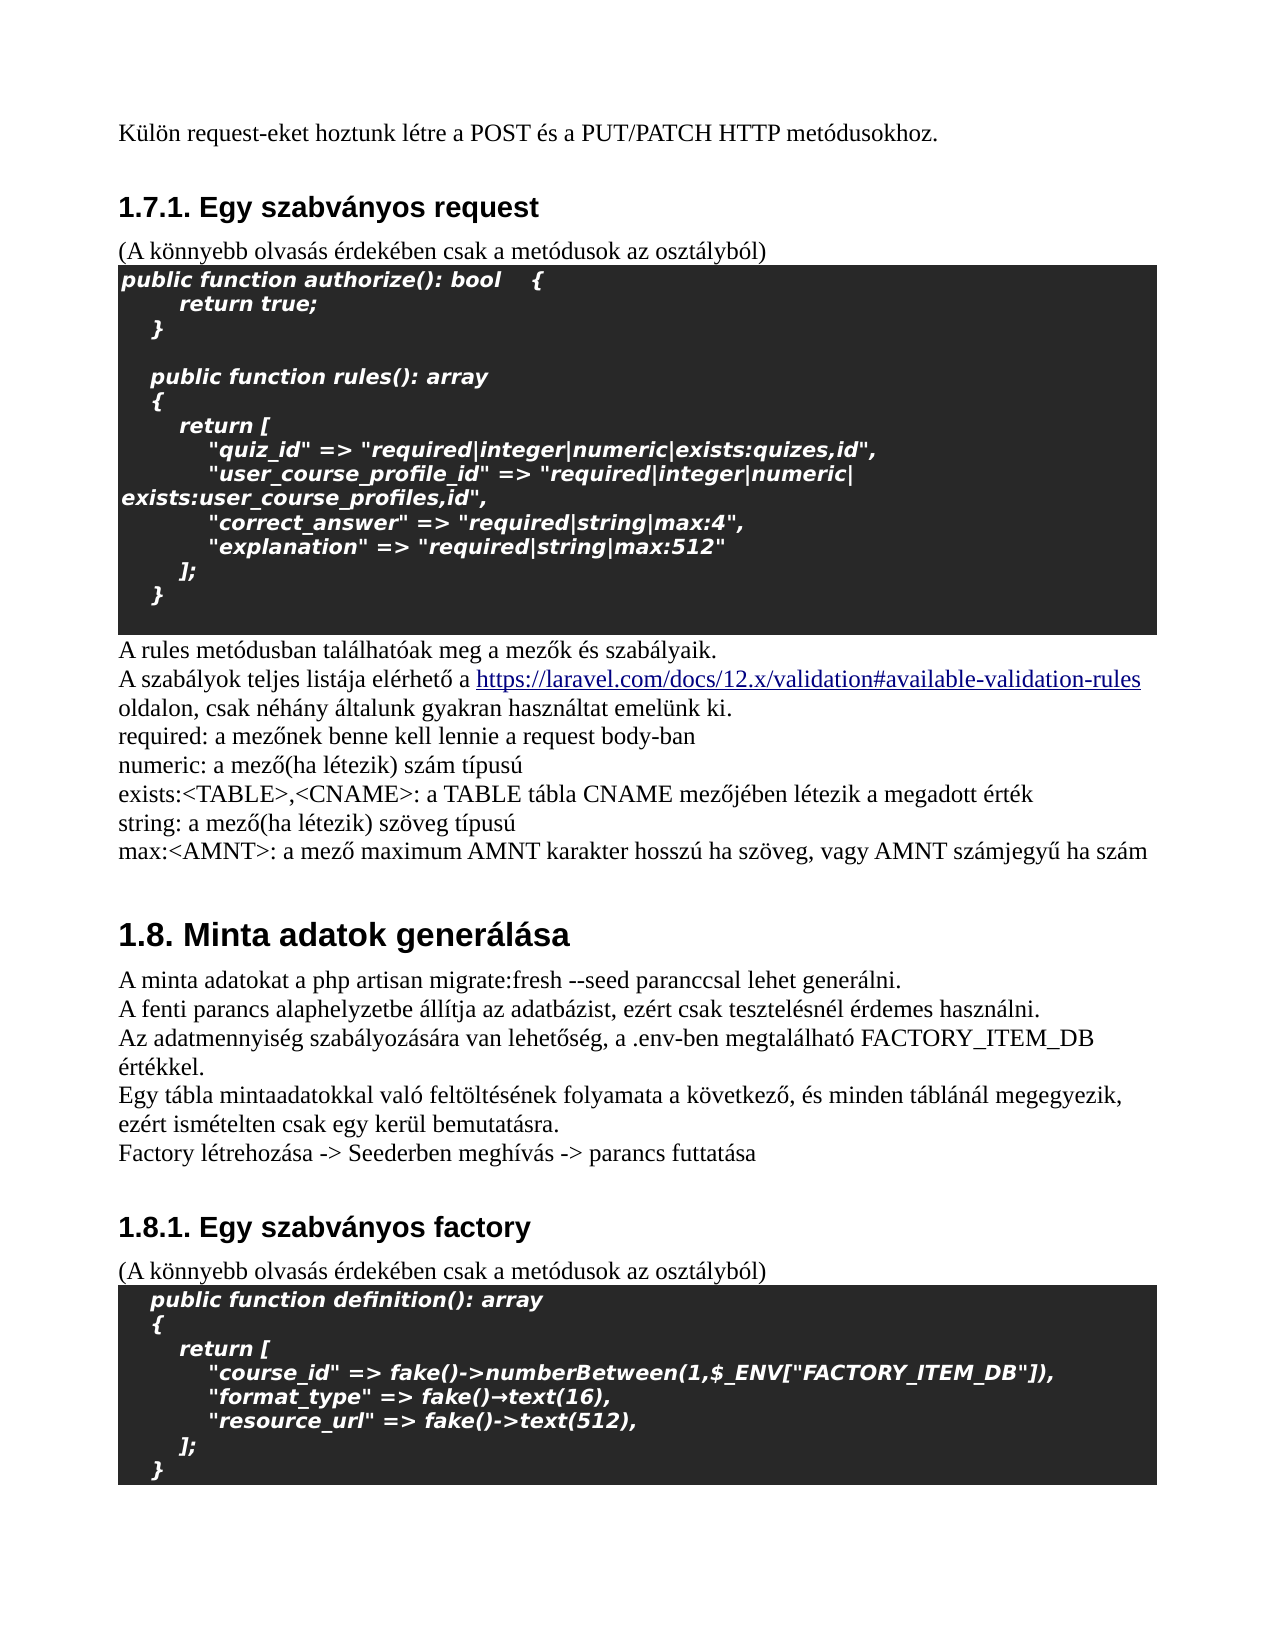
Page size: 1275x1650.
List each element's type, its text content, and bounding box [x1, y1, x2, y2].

text "course_id" => fake()->numberBetween(1,$_ENV["FACTORY_ITEM_DB"]), [118, 1361, 1157, 1385]
text { [118, 389, 1157, 414]
text ]; } [118, 1434, 1157, 1485]
text numeric: a mező(ha létezik) szám típusú [118, 750, 1157, 779]
text Az adatmennyiség szabályozására van lehetőség, a .env-ben megtalálható FACTORY_ITEM_DB értékkel. [118, 1023, 1157, 1081]
subtitle 1.8.1. Egy szabványos factory [118, 1210, 1157, 1244]
text string: a mező(ha létezik) szöveg típusú [118, 808, 1157, 836]
subtitle 1.8. Minta adatok generálása [118, 915, 1157, 953]
text "correct_answer" => "required|string|max:4", "explanation" => "required|string|max:512" [118, 511, 1157, 559]
text return [ [118, 414, 1157, 438]
text A fenti parancs alaphelyzetbe állítja az adatbázist, ezért csak tesztelésnél érdemes használni. [118, 994, 1157, 1023]
text public function authorize(): bool { return true; [118, 265, 1157, 317]
subtitle 1.7.1. Egy szabványos request [118, 190, 1157, 224]
text "user_course_profile_id" => "required|integer|numeric|exists:user_course_profiles,id", [118, 462, 1157, 511]
text "quiz_id" => "required|integer|numeric|exists:quizes,id", [118, 438, 1157, 462]
text Külön request-eket hoztunk létre a POST és a PUT/PATCH HTTP metódusokhoz. [118, 118, 1157, 147]
text A szabályok teljes listája elérhető a https://laravel.com/docs/12.x/validation#available-validation-rules oldalon, csak néhány általunk gyakran használtat emelünk ki. [118, 664, 1157, 721]
text public function rules(): array [118, 365, 1157, 389]
text Egy tábla mintaadatokkal való feltöltésének folyamata a következő, és minden táblánál megegyezik, ezért ismételten csak egy kerül bemutatásra. [118, 1081, 1157, 1138]
text public function definition(): array { return [ [118, 1285, 1157, 1361]
text Factory létrehozása -> Seederben meghívás -> parancs futtatása [118, 1138, 1157, 1167]
text (A könnyebb olvasás érdekében csak a metódusok az osztályból) [118, 1256, 1157, 1285]
text (A könnyebb olvasás érdekében csak a metódusok az osztályból) [118, 236, 1157, 265]
text max:<AMNT>: a mező maximum AMNT karakter hosszú ha szöveg, vagy AMNT számjegyű ha szám [118, 836, 1157, 865]
text A minta adatokat a php artisan migrate:fresh --seed paranccsal lehet generálni. [118, 966, 1157, 994]
text A rules metódusban találhatóak meg a mezők és szabályaik. [118, 635, 1157, 664]
text exists:<TABLE>,<CNAME>: a TABLE tábla CNAME mezőjében létezik a megadott érték [118, 779, 1157, 808]
text "format_type" => fake()→text(16), "resource_url" => fake()->text(512), [118, 1385, 1157, 1434]
text required: a mezőnek benne kell lennie a request body-ban [118, 721, 1157, 750]
text ]; } [118, 559, 1157, 608]
text } [118, 317, 1157, 341]
